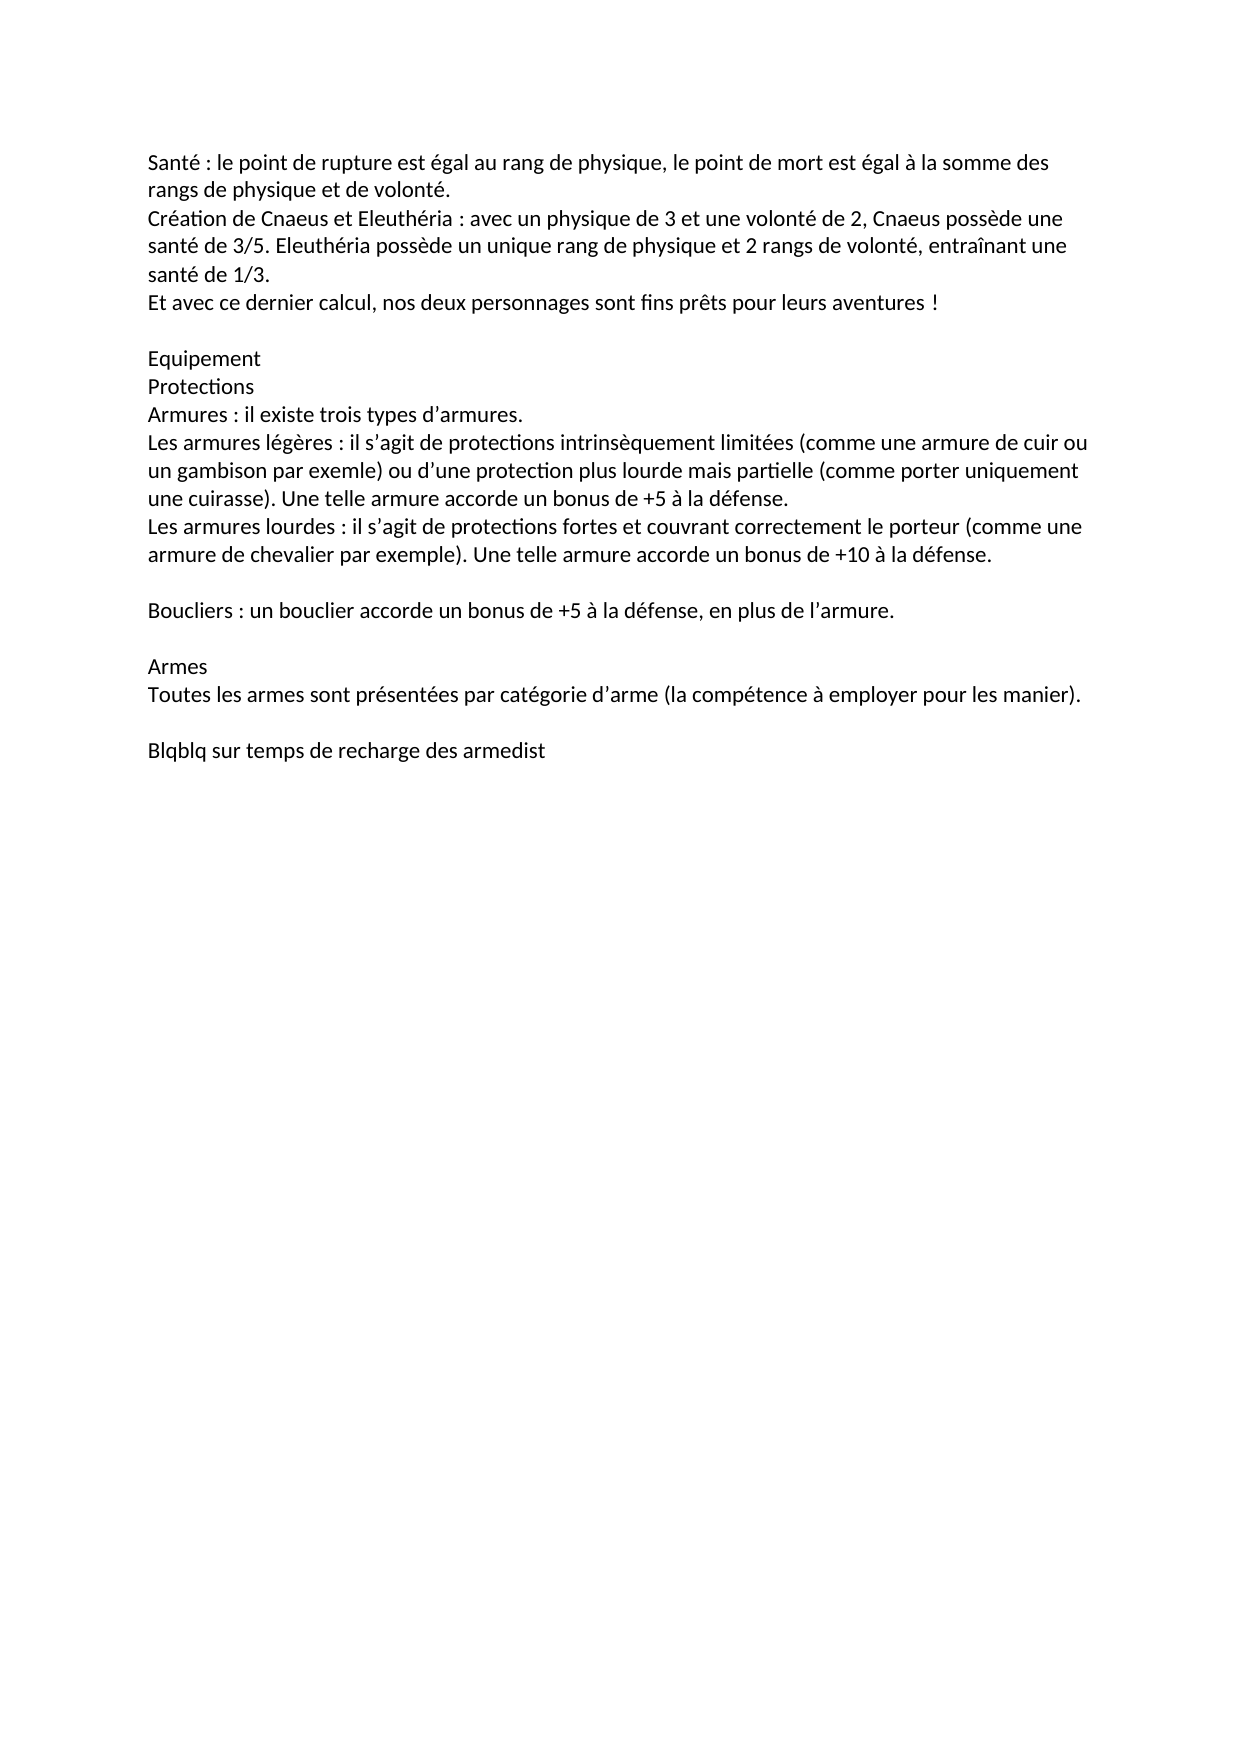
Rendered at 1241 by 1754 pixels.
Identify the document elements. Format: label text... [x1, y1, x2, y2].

text Toutes les armes sont présentées par catégorie d’arme (la compétence à employer pour les manier). [148, 680, 1093, 708]
text Armes [148, 652, 1093, 680]
text Santé : le point de rupture est égal au rang de physique, le point de mort est égal à la somme des rangs de physique et de volonté. [148, 148, 1093, 204]
text Armures : il existe trois types d’armures. [148, 400, 1093, 428]
text Les armures légères : il s’agit de protections intrinsèquement limitées (comme une armure de cuir ou un gambison par exemle) ou d’une protection plus lourde mais partielle (comme porter uniquement une cuirasse). Une telle armure accorde un bonus de +5 à la défense. [148, 428, 1093, 512]
text Les armures lourdes : il s’agit de protections fortes et couvrant correctement le porteur (comme une armure de chevalier par exemple). Une telle armure accorde un bonus de +10 à la défense. [148, 512, 1093, 568]
text Equipement [148, 344, 1093, 372]
text Protections [148, 372, 1093, 400]
text Boucliers : un bouclier accorde un bonus de +5 à la défense, en plus de l’armure. [148, 596, 1093, 624]
text Et avec ce dernier calcul, nos deux personnages sont fins prêts pour leurs aventures ! [148, 288, 1093, 316]
text Blqblq sur temps de recharge des armedist [148, 736, 1093, 764]
text Création de Cnaeus et Eleuthéria : avec un physique de 3 et une volonté de 2, Cnaeus possède une santé de 3/5. Eleuthéria possède un unique rang de physique et 2 rangs de volonté, entraînant une santé de 1/3. [148, 204, 1093, 288]
